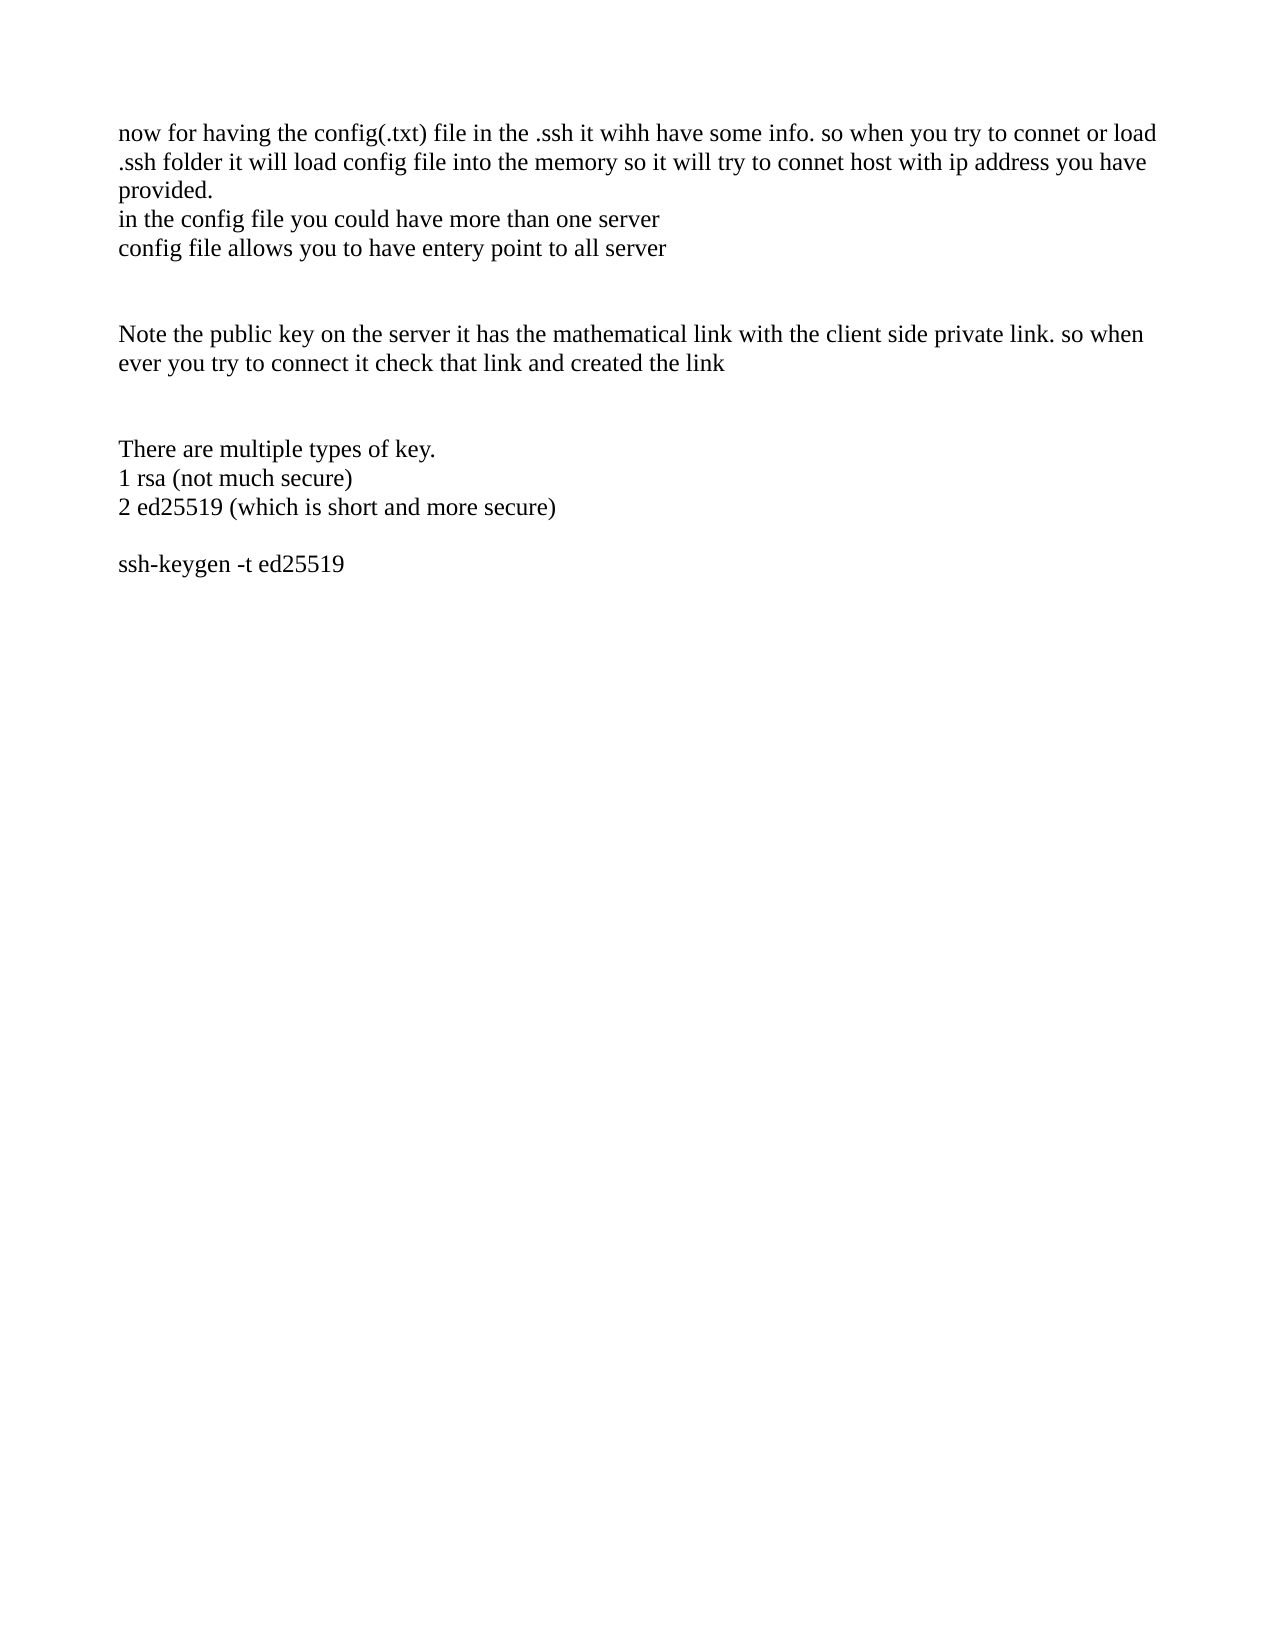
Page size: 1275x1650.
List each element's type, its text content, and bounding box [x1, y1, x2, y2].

text config file allows you to have entery point to all server [118, 233, 1157, 262]
text There are multiple types of key. [118, 434, 1157, 463]
text 2 ed25519 (which is short and more secure) [118, 492, 1157, 521]
text now for having the config(.txt) file in the .ssh it wihh have some info. so when you try to connet or load .ssh folder it will load config file into the memory so it will try to connet host with ip address you have provided. [118, 118, 1157, 204]
text Note the public key on the server it has the mathematical link with the client side private link. so when ever you try to connect it check that link and created the link [118, 319, 1157, 377]
text ssh-keygen -t ed25519 [118, 549, 1157, 578]
text in the config file you could have more than one server [118, 204, 1157, 233]
text 1 rsa (not much secure) [118, 463, 1157, 492]
